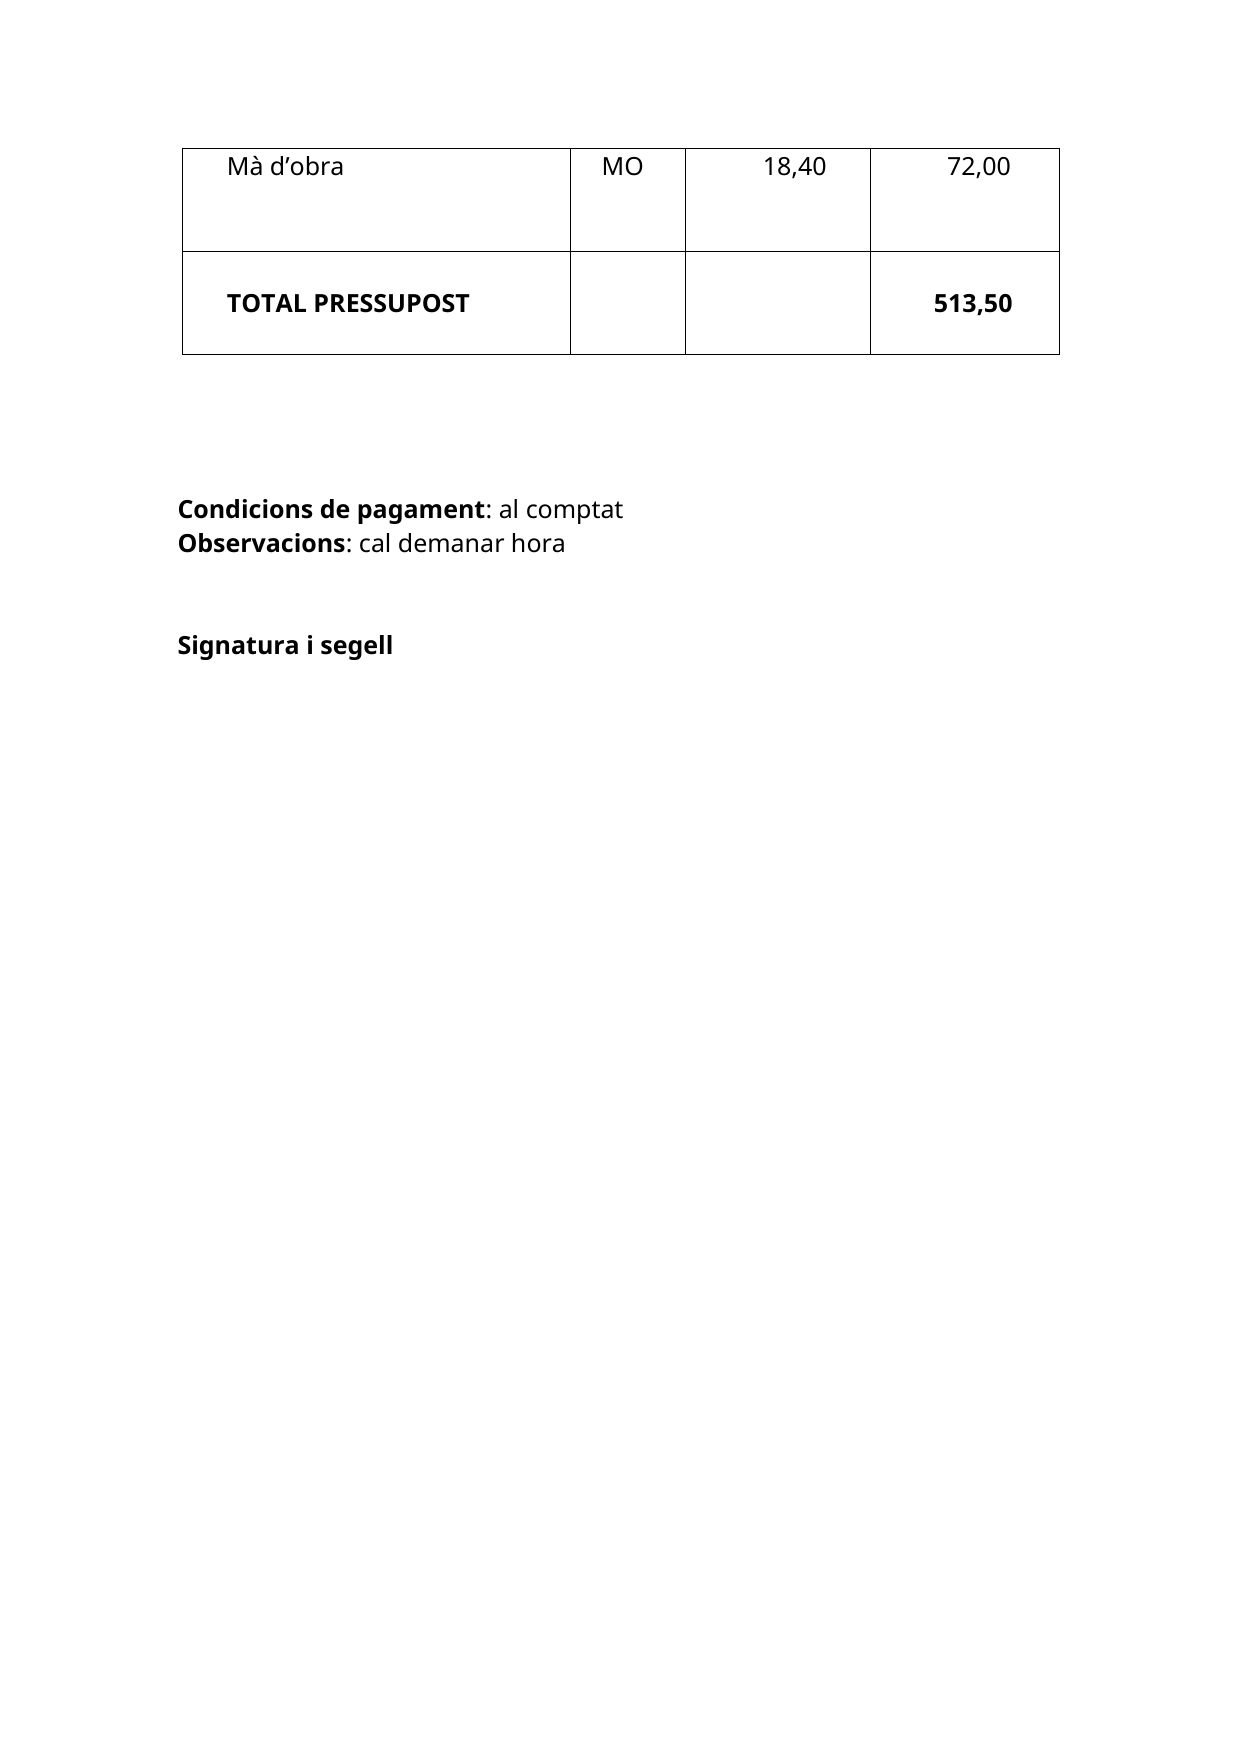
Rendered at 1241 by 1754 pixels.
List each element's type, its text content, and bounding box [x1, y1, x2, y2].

text Observacions: cal demanar hora [177, 525, 1063, 559]
table_cell TOTAL PRESSUPOST [183, 252, 570, 354]
text Signatura i segell [177, 628, 1063, 662]
table_cell 18,40 [686, 149, 870, 251]
table_cell Mà d’obra [183, 149, 570, 251]
table_cell [686, 252, 870, 354]
table_cell 72,00 [871, 149, 1059, 251]
table_cell MO [571, 149, 685, 251]
table_cell [571, 252, 685, 354]
table_cell 513,50 [871, 252, 1059, 354]
text Condicions de pagament: al comptat [177, 491, 1063, 525]
